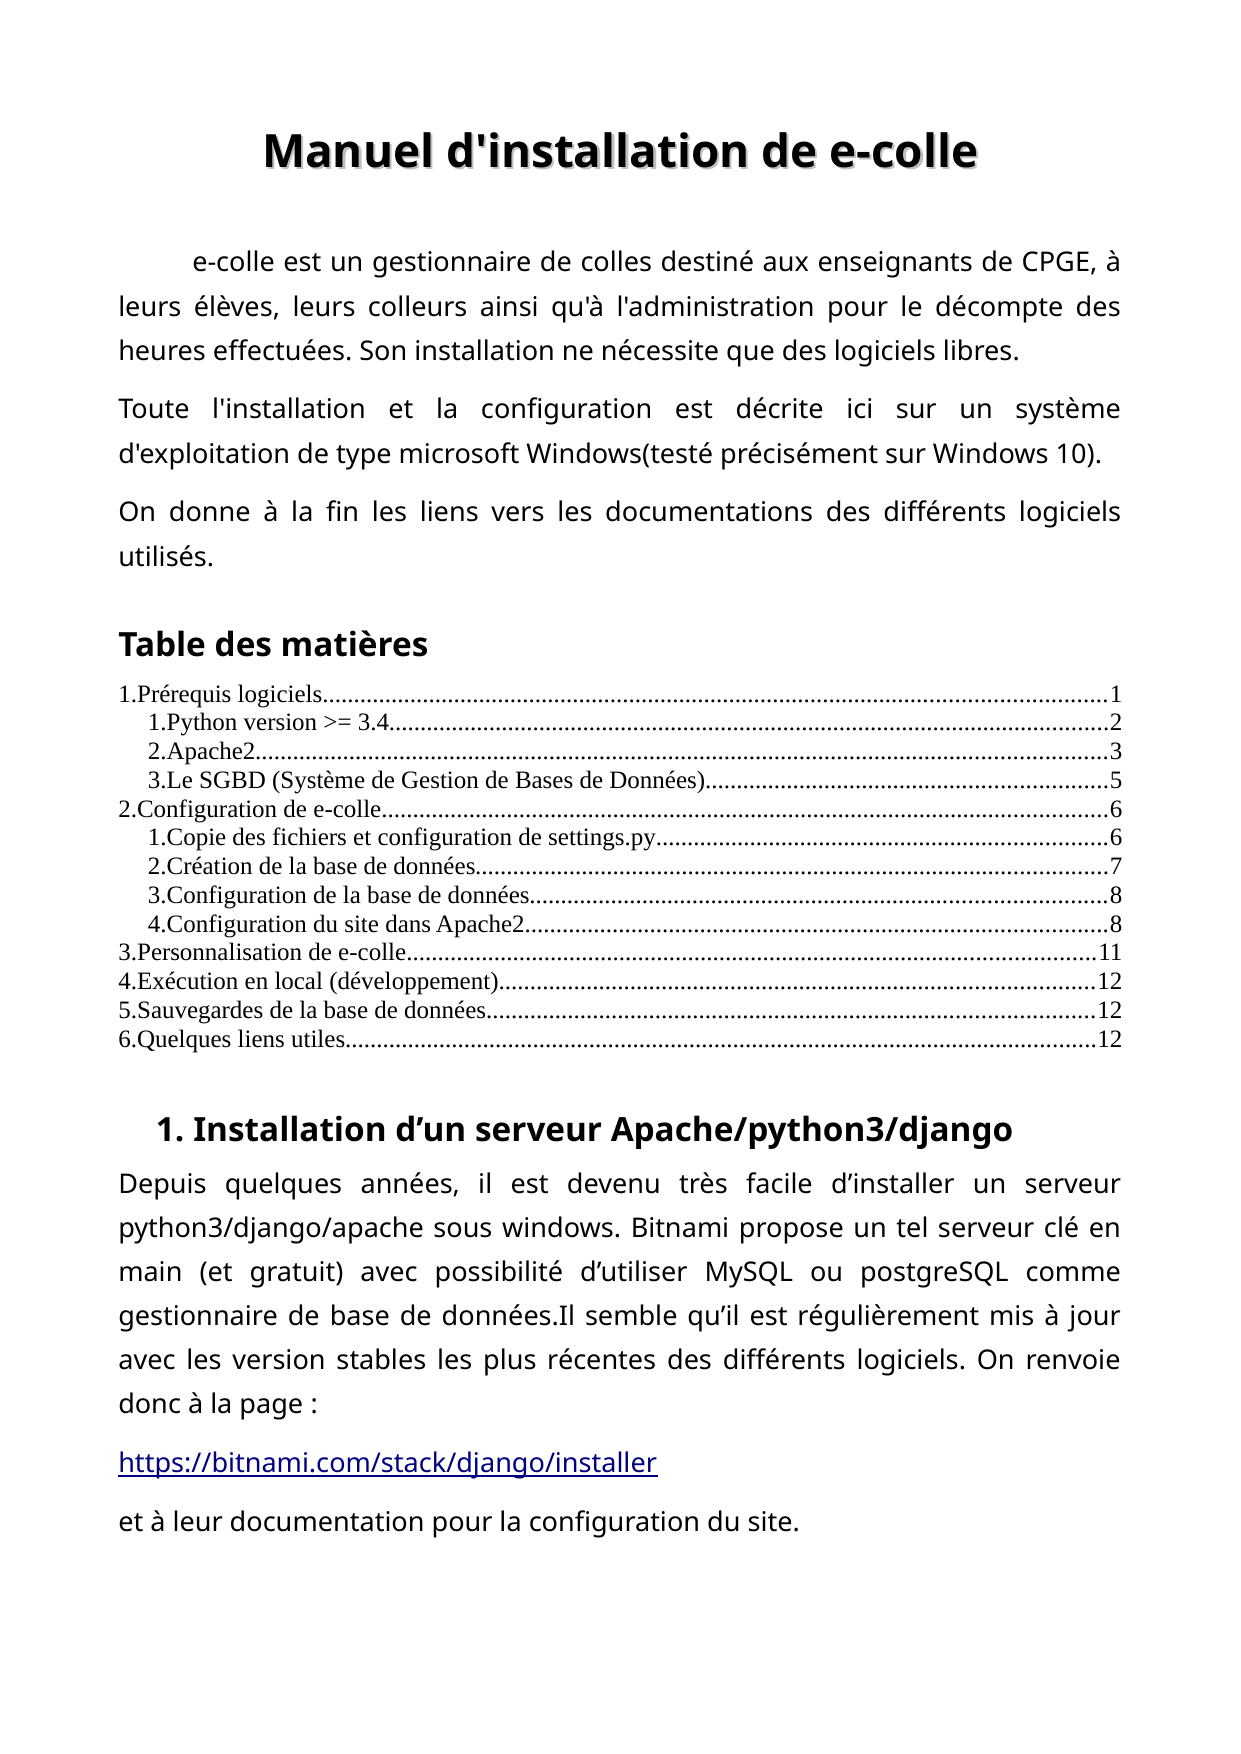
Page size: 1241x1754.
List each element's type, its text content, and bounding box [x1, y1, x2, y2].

text Depuis quelques années, il est devenu très facile d’installer un serveur python3/django/apache sous windows. Bitnami propose un tel serveur clé en main (et gratuit) avec possibilité d’utiliser MySQL ou postgreSQL comme gestionnaire de base de données.Il semble qu’il est régulièrement mis à jour avec les version stables les plus récentes des différents logiciels. On renvoie donc à la page : [118, 1164, 1122, 1422]
text e-colle est un gestionnaire de colles destiné aux enseignants de CPGE, à leurs élèves, leurs colleurs ainsi qu'à l'administration pour le décompte des heures effectuées. Son installation ne nécessite que des logiciels libres. [118, 243, 1122, 368]
text 1.Python version >= 3.4 2 [148, 707, 1122, 736]
text 1.Copie des fichiers et configuration de settings.py 6 [148, 822, 1122, 851]
text 3.Configuration de la base de données 8 [148, 880, 1122, 909]
text 4.Exécution en local (développement) 12 [118, 966, 1122, 995]
text https://bitnami.com/stack/django/installer [118, 1444, 1122, 1481]
text 5.Sauvegardes de la base de données 12 [118, 995, 1122, 1024]
subtitle Table des matières [118, 621, 1122, 666]
text 2.Création de la base de données 7 [148, 851, 1122, 880]
subtitle Installation d’un serveur Apache/python3/django [156, 1106, 1122, 1152]
text 1.Prérequis logiciels 1 [118, 679, 1122, 707]
text Manuel d'installation de e-colle [118, 118, 1122, 181]
text 2.Apache2 3 [148, 736, 1122, 765]
text 3.Personnalisation de e-colle 11 [118, 937, 1122, 966]
text et à leur documentation pour la configuration du site. [118, 1502, 1122, 1539]
text 2.Configuration de e-colle 6 [118, 794, 1122, 822]
text Toute l'installation et la configuration est décrite ici sur un système d'exploitation de type microsoft Windows(testé précisément sur Windows 10). [118, 390, 1122, 471]
text 4.Configuration du site dans Apache2 8 [148, 909, 1122, 937]
text On donne à la fin les liens vers les documentations des différents logiciels utilisés. [118, 493, 1122, 574]
text 6.Quelques liens utiles 12 [118, 1024, 1122, 1052]
text 3.Le SGBD (Système de Gestion de Bases de Données) 5 [148, 765, 1122, 794]
